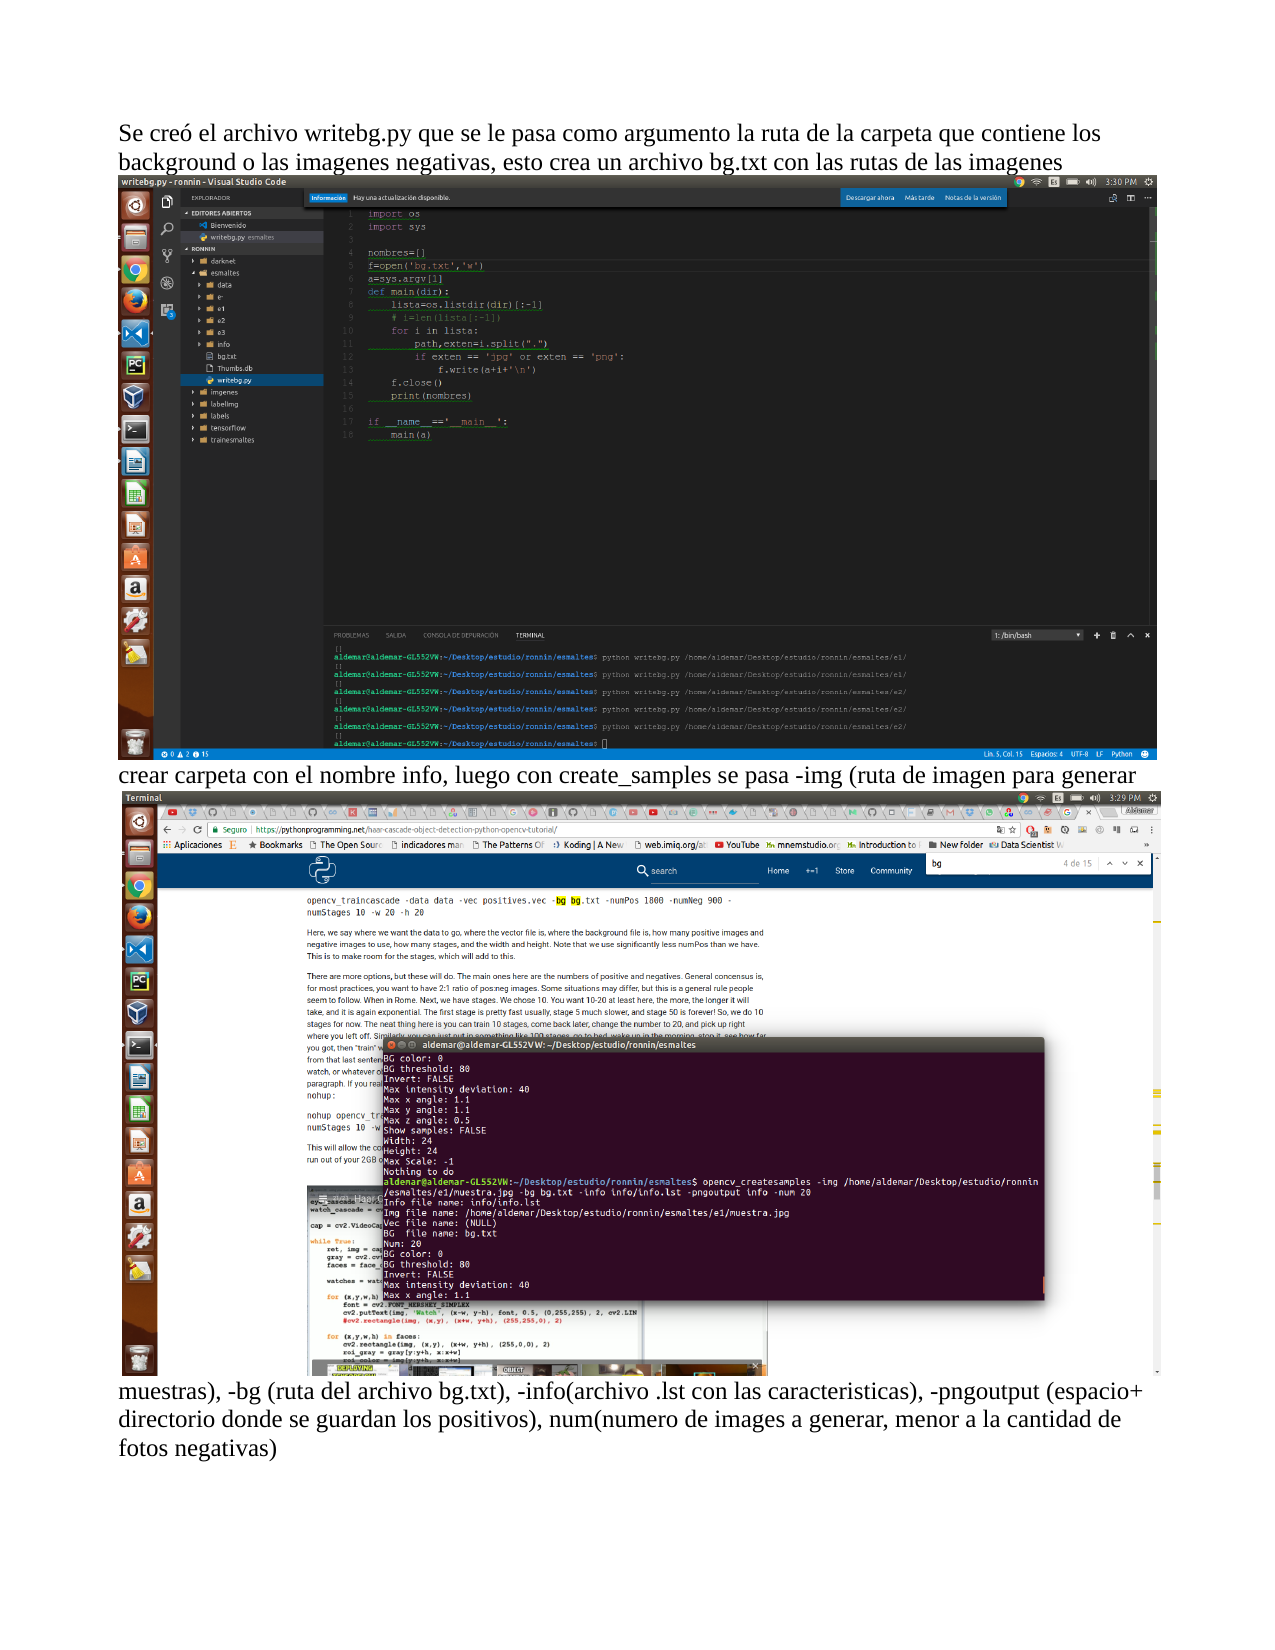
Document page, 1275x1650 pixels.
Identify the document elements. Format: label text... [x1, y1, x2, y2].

text crear carpeta con el nombre info, luego con create_samples se pasa -img (ruta de imagen para generar muestras), -bg (ruta del archivo bg.txt), -info(archivo .lst con las caracteristicas), -pngoutput (espacio+ directorio donde se guardan los positivos), num(numero de images a generar, menor a la cantidad de fotos negativas) [118, 760, 1157, 1462]
picture [118, 175, 1157, 760]
text Se creó el archivo writebg.py que se le pasa como argumento la ruta de la carpeta que contiene los background o las imagenes negativas, esto crea un archivo bg.txt con las rutas de las imagenes [118, 118, 1157, 175]
picture [122, 791, 1161, 1376]
